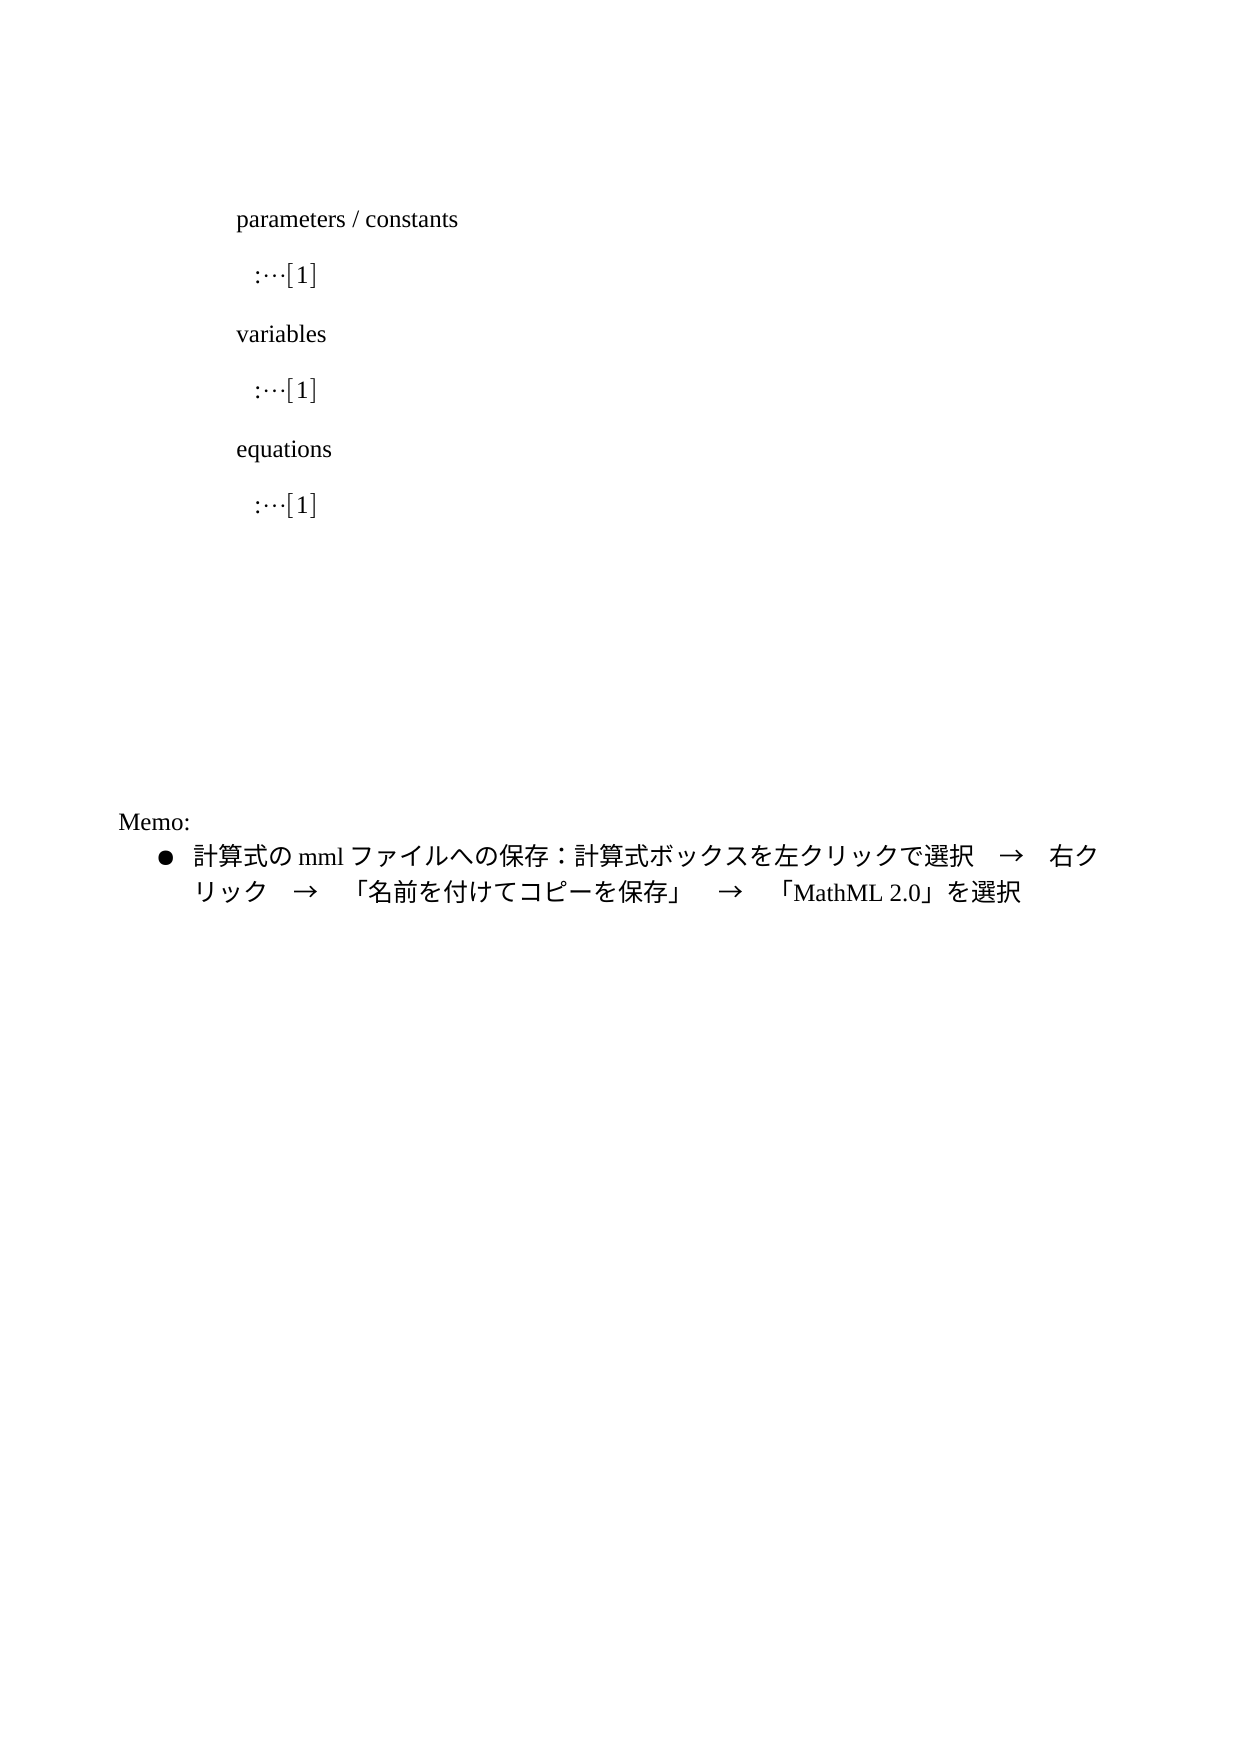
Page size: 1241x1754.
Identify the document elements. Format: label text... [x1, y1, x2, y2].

text variables [236, 319, 1122, 348]
text parameters / constants [236, 204, 1122, 233]
text equations [236, 434, 1122, 462]
text Memo: [118, 807, 1122, 836]
list 計算式のmmlファイルへの保存：計算式ボックスを左クリックで選択 → 右クリック → 「名前を付けてコピーを保存」 → 「MathML 2.0」を選択 [156, 836, 1122, 908]
